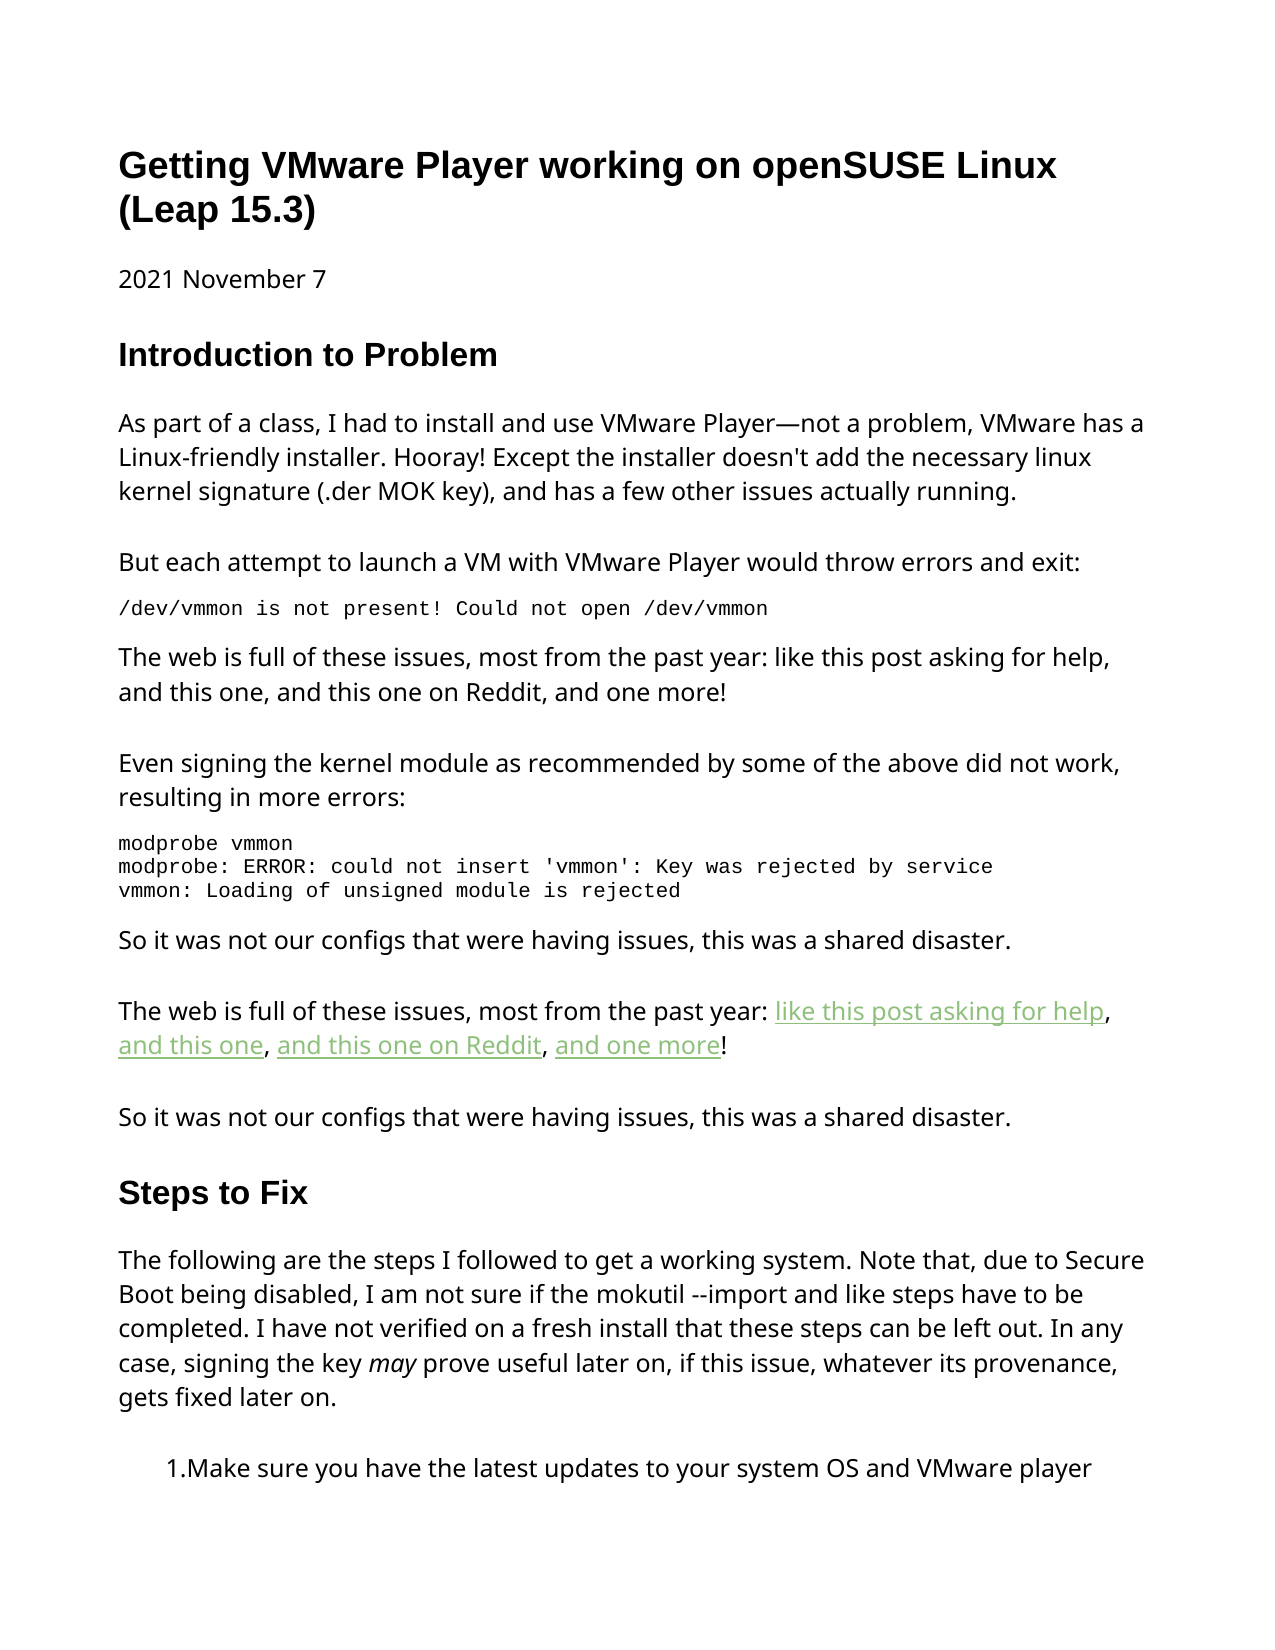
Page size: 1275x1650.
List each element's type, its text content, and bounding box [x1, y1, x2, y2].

subtitle Steps to Fix [118, 1173, 1157, 1212]
text Even signing the kernel module as recommended by some of the above did not work, resulting in more errors: [118, 746, 1157, 814]
text So it was not our configs that were having issues, this was a shared disaster. [118, 922, 1157, 956]
text modprobe vmmon [118, 833, 1157, 856]
text The following are the steps I followed to get a working system. Note that, due to Secure Boot being disabled, I am not sure if the mokutil --import and like steps have to be completed. I have not verified on a fresh install that these steps can be left out. In any case, signing the key may prove useful later on, if this issue, whatever its provenance, gets fixed later on. [118, 1243, 1157, 1413]
text The web is full of these issues, most from the past year: like this post asking for help, and this one, and this one on Reddit, and one more! [118, 640, 1157, 708]
text So it was not our configs that were having issues, this was a shared disaster. [118, 1099, 1157, 1133]
subtitle Introduction to Problem [118, 335, 1157, 374]
text /dev/vmmon is not present! Could not open /dev/vmmon [118, 598, 1157, 621]
text modprobe: ERROR: could not insert 'vmmon': Key was rejected by service [118, 856, 1157, 880]
text 2021 November 7 [118, 262, 1157, 296]
text vmmon: Loading of unsigned module is rejected [118, 880, 1157, 903]
text As part of a class, I had to install and use VMware Player—not a problem, VMware has a Linux-friendly installer. Hooray! Except the installer doesn't add the necessary linux kernel signature (.der MOK key), and has a few other issues actually running. [118, 405, 1157, 507]
text The web is full of these issues, most from the past year: like this post asking for help, and this one, and this one on Reddit, and one more! [118, 994, 1157, 1062]
list Make sure you have the latest updates to your system OS and VMware player [118, 1451, 1157, 1485]
text But each attempt to launch a VM with VMware Player would throw errors and exit: [118, 545, 1157, 579]
subtitle Getting VMware Player working on openSUSE Linux (Leap 15.3) [118, 143, 1157, 230]
